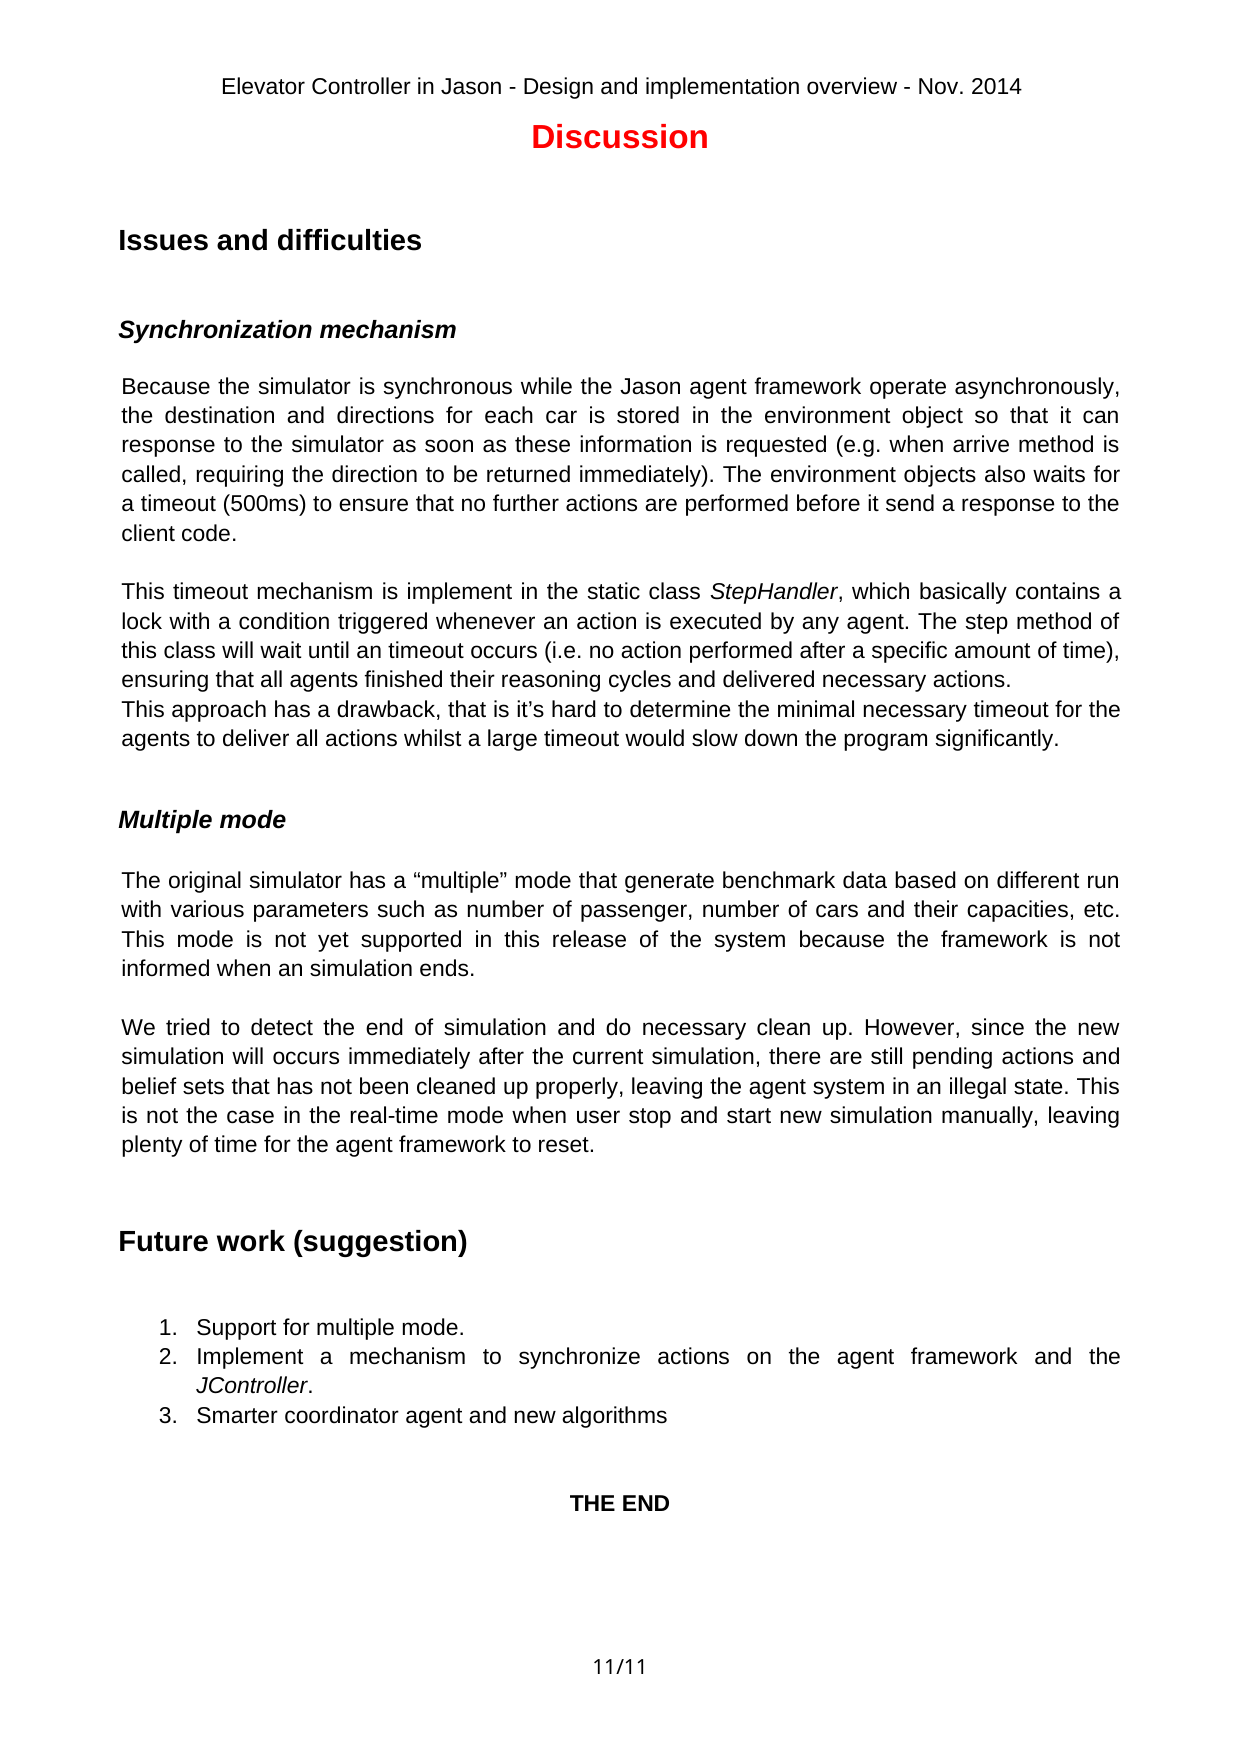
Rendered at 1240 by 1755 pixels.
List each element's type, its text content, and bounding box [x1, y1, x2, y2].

text Because the simulator is synchronous while the Jason agent framework operate asynchronously, the destination and directions for each car is stored in the environment object so that it can response to the simulator as soon as these information is requested (e.g. when arrive method is called, requiring the direction to be returned immediately). The environment objects also waits for a timeout (500ms) to ensure that no further actions are performed before it send a response to the client code. [121, 373, 1121, 546]
list Support for multiple mode. [159, 1314, 1121, 1340]
subtitle Multiple mode [118, 806, 1121, 834]
subtitle Issues and difficulties [118, 224, 1121, 257]
subtitle Synchronization mechanism [118, 316, 1121, 343]
list Implement a mechanism to synchronize actions on the agent framework and the JController. [159, 1344, 1121, 1399]
text THE END [118, 1491, 1121, 1516]
text This approach has a drawback, that is it’s hard to determine the minimal necessary timeout for the agents to deliver all actions whilst a large timeout would slow down the program significantly. [121, 696, 1121, 751]
list Smarter coordinator agent and new algorithms [159, 1402, 1121, 1428]
text The original simulator has a “multiple” mode that generate benchmark data based on different run with various parameters such as number of passenger, number of cars and their capacities, etc. This mode is not yet supported in this release of the system because the framework is not informed when an simulation ends. [121, 868, 1121, 981]
text This timeout mechanism is implement in the static class StepHandler, which basically contains a lock with a condition triggered whenever an action is executed by any agent. The step method of this class will wait until an timeout occurs (i.e. no action performed after a specific amount of time), ensuring that all agents finished their reasoning cycles and delivered necessary actions. [121, 579, 1121, 693]
text We tried to detect the end of simulation and do necessary clean up. However, since the new simulation will occurs immediately after the current simulation, there are still pending actions and belief sets that has not been cleaned up properly, leaving the agent system in an illegal state. This is not the case in the real-time mode when user stop and start new simulation manually, leaving plenty of time for the agent framework to reset. [121, 1014, 1121, 1158]
subtitle Discussion [118, 118, 1121, 155]
subtitle Future work (suggestion) [118, 1224, 1121, 1257]
